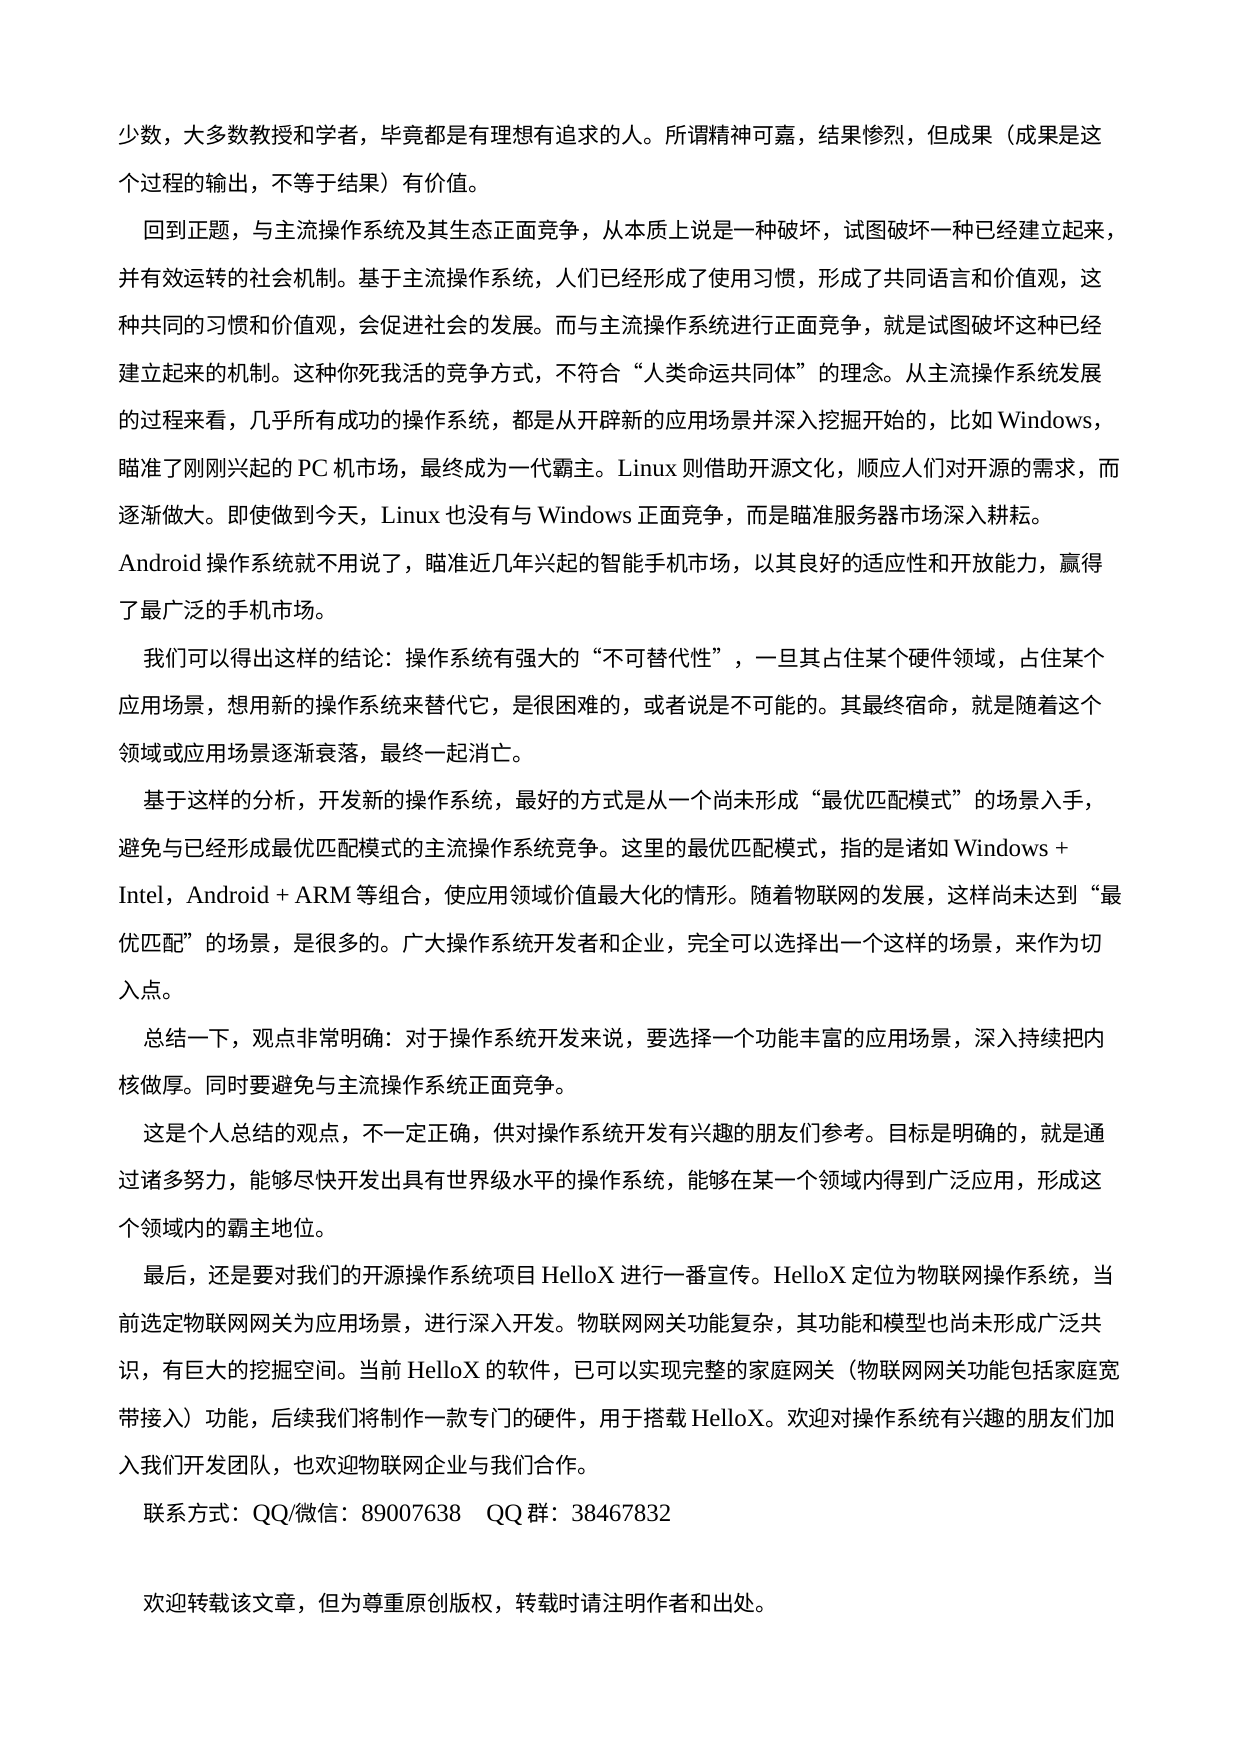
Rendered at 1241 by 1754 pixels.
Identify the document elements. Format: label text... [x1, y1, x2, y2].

text 少数，大多数教授和学者，毕竟都是有理想有追求的人。所谓精神可嘉，结果惨烈，但成果（成果是这个过程的输出，不等于结果）有价值。 [118, 118, 1122, 197]
text 总结一下，观点非常明确：对于操作系统开发来说，要选择一个功能丰富的应用场景，深入持续把内核做厚。同时要避免与主流操作系统正面竞争。 [118, 1021, 1122, 1100]
text 回到正题，与主流操作系统及其生态正面竞争，从本质上说是一种破坏，试图破坏一种已经建立起来，并有效运转的社会机制。基于主流操作系统，人们已经形成了使用习惯，形成了共同语言和价值观，这种共同的习惯和价值观，会促进社会的发展。而与主流操作系统进行正面竞争，就是试图破坏这种已经建立起来的机制。这种你死我活的竞争方式，不符合“人类命运共同体”的理念。从主流操作系统发展的过程来看，几乎所有成功的操作系统，都是从开辟新的应用场景并深入挖掘开始的，比如Windows，瞄准了刚刚兴起的PC机市场，最终成为一代霸主。Linux则借助开源文化，顺应人们对开源的需求，而逐渐做大。即使做到今天，Linux也没有与Windows正面竞争，而是瞄准服务器市场深入耕耘。Android操作系统就不用说了，瞄准近几年兴起的智能手机市场，以其良好的适应性和开放能力，赢得了最广泛的手机市场。 [118, 213, 1122, 625]
text 基于这样的分析，开发新的操作系统，最好的方式是从一个尚未形成“最优匹配模式”的场景入手，避免与已经形成最优匹配模式的主流操作系统竞争。这里的最优匹配模式，指的是诸如Windows + Intel，Android + ARM等组合，使应用领域价值最大化的情形。随着物联网的发展，这样尚未达到“最优匹配”的场景，是很多的。广大操作系统开发者和企业，完全可以选择出一个这样的场景，来作为切入点。 [118, 783, 1122, 1005]
text 这是个人总结的观点，不一定正确，供对操作系统开发有兴趣的朋友们参考。目标是明确的，就是通过诸多努力，能够尽快开发出具有世界级水平的操作系统，能够在某一个领域内得到广泛应用，形成这个领域内的霸主地位。 [118, 1116, 1122, 1242]
text 欢迎转载该文章，但为尊重原创版权，转载时请注明作者和出处。 [118, 1586, 1122, 1618]
text 我们可以得出这样的结论：操作系统有强大的“不可替代性”，一旦其占住某个硬件领域，占住某个应用场景，想用新的操作系统来替代它，是很困难的，或者说是不可能的。其最终宿命，就是随着这个领域或应用场景逐渐衰落，最终一起消亡。 [118, 641, 1122, 767]
text 最后，还是要对我们的开源操作系统项目HelloX进行一番宣传。HelloX定位为物联网操作系统，当前选定物联网网关为应用场景，进行深入开发。物联网网关功能复杂，其功能和模型也尚未形成广泛共识，有巨大的挖掘空间。当前HelloX的软件，已可以实现完整的家庭网关（物联网网关功能包括家庭宽带接入）功能，后续我们将制作一款专门的硬件，用于搭载HelloX。欢迎对操作系统有兴趣的朋友们加入我们开发团队，也欢迎物联网企业与我们合作。 [118, 1258, 1122, 1480]
text 联系方式：QQ/微信：89007638 QQ群：38467832 [118, 1496, 1122, 1527]
